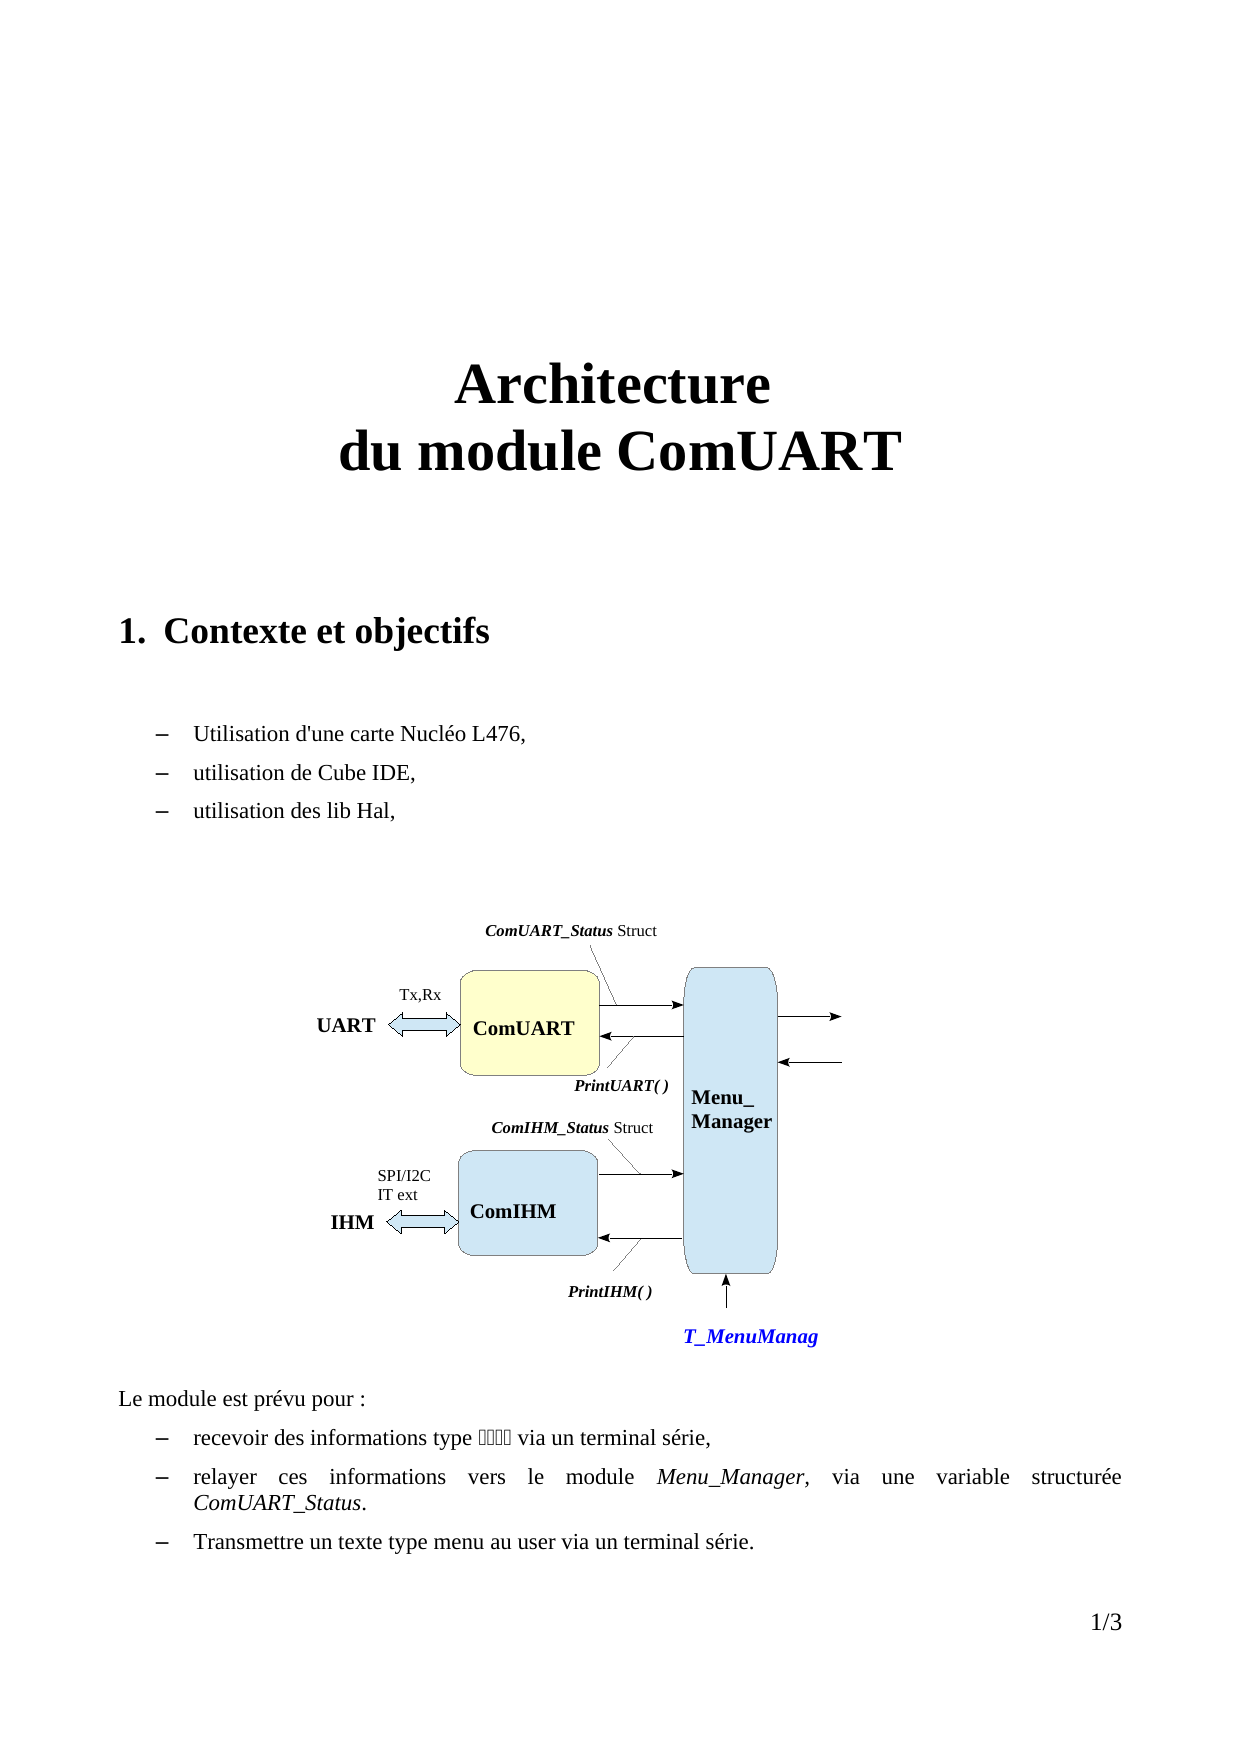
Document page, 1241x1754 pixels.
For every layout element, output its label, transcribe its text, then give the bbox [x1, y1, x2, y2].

text Architecture [118, 349, 1122, 416]
text du module ComUART [118, 416, 1122, 483]
list recevoir des informations type  via un terminal série, [156, 1424, 1122, 1450]
list Utilisation d'une carte Nucléo L476, [156, 720, 1122, 746]
list utilisation de Cube IDE, [156, 759, 1122, 785]
list relayer ces informations vers le module Menu_Manager, via une variable structurée ComUART_Status. [156, 1463, 1122, 1516]
subtitle Contexte et objectifs [118, 609, 1122, 652]
list Transmettre un texte type menu au user via un terminal série. [156, 1528, 1122, 1554]
text Le module est prévu pour : [118, 1385, 1122, 1412]
list utilisation des lib Hal, [156, 798, 1122, 824]
